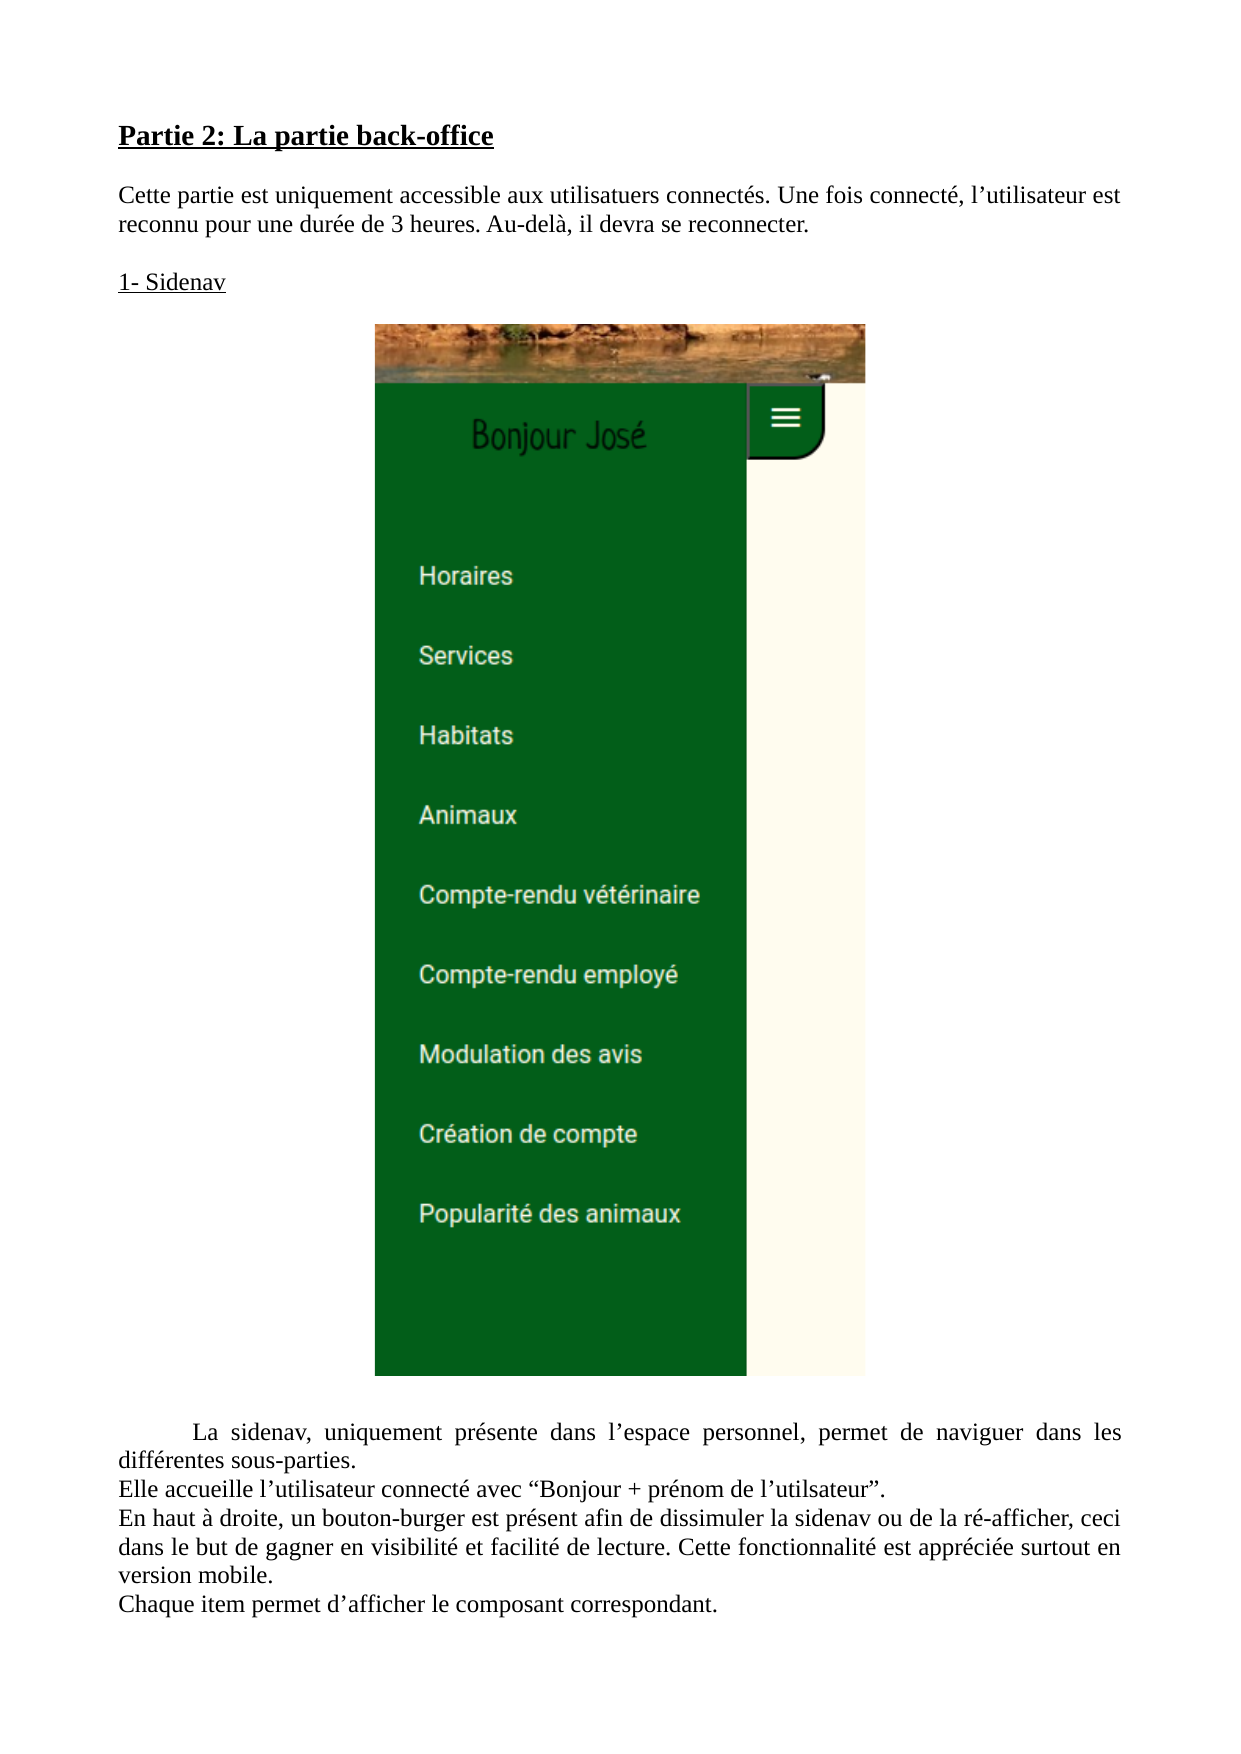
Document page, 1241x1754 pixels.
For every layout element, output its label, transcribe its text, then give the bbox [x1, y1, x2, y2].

picture [374, 324, 866, 1376]
text 1- Sidenav [118, 267, 1122, 295]
text La sidenav, uniquement présente dans l’espace personnel, permet de naviguer dans les différentes sous-parties. [118, 1417, 1122, 1474]
text Partie 2: La partie back-office [118, 118, 1122, 152]
text Cette partie est uniquement accessible aux utilisatuers connectés. Une fois connecté, l’utilisateur est reconnu pour une durée de 3 heures. Au-delà, il devra se reconnecter. [118, 180, 1122, 238]
text Elle accueille l’utilisateur connecté avec “Bonjour + prénom de l’utilsateur”. [118, 1474, 1122, 1503]
text Chaque item permet d’afficher le composant correspondant. [118, 1589, 1122, 1618]
text En haut à droite, un bouton-burger est présent afin de dissimuler la sidenav ou de la ré-afficher, ceci dans le but de gagner en visibilité et facilité de lecture. Cette fonctionnalité est appréciée surtout en version mobile. [118, 1503, 1122, 1589]
